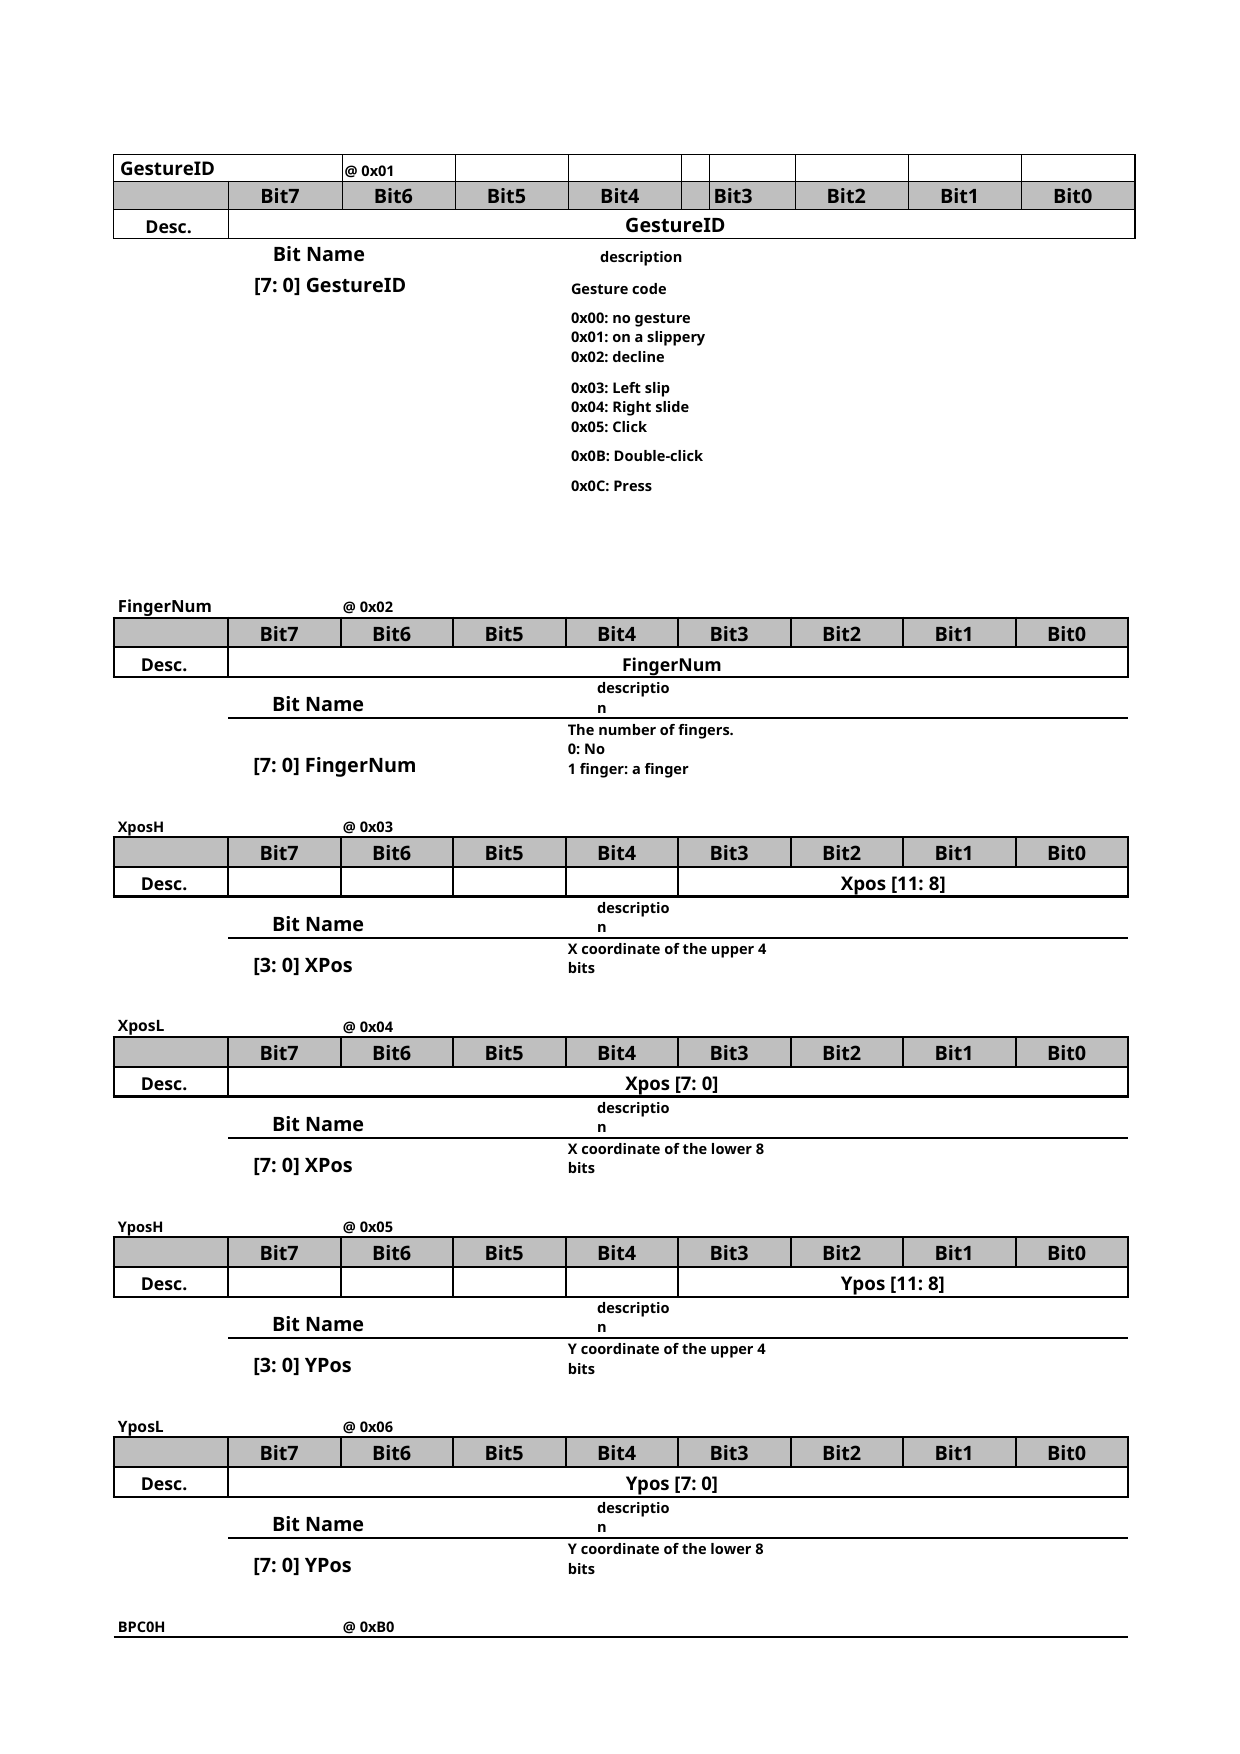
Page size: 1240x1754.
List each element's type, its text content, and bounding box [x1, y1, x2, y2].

table_cell Bit Name [228, 1298, 453, 1337]
table_cell [903, 939, 1016, 978]
table_header [791, 594, 903, 617]
table_cell [1016, 1378, 1128, 1436]
table_cell [1022, 436, 1135, 465]
table_cell @ 0x04 [341, 978, 453, 1036]
table_cell [566, 978, 678, 1036]
table_cell [682, 182, 709, 209]
table_cell Bit3 [710, 182, 795, 209]
table_cell 0x0C: Press [569, 465, 709, 496]
table_cell [795, 210, 908, 238]
table_cell [453, 678, 566, 717]
table_cell GestureID [569, 210, 795, 238]
table_cell [453, 1378, 566, 1436]
table_cell YposH [114, 1178, 341, 1236]
table_cell [903, 648, 1016, 676]
table_cell [709, 465, 795, 496]
table_cell Desc. [115, 1468, 227, 1496]
table_cell [791, 1298, 903, 1337]
table_header [566, 594, 678, 617]
table_cell [342, 210, 455, 238]
table_cell [114, 239, 229, 267]
table_cell [114, 366, 229, 397]
table_cell @ 0x05 [341, 1178, 453, 1236]
table_cell Bit7 [229, 619, 340, 646]
table_cell Bit5 [454, 838, 565, 866]
table_cell [903, 1378, 1016, 1436]
table_cell [453, 939, 566, 978]
table_cell XposH [114, 778, 341, 836]
table_cell Bit2 [792, 1238, 902, 1266]
table_cell [678, 898, 791, 937]
table_header @ 0x01 [343, 155, 455, 181]
table_cell [791, 1178, 903, 1236]
table_cell [455, 397, 569, 436]
table_cell [678, 1578, 791, 1636]
table_header GestureID [114, 155, 342, 181]
table_cell [909, 436, 1022, 465]
table_header [682, 155, 709, 181]
table_cell Bit6 [342, 1238, 452, 1266]
table_cell [679, 1268, 791, 1296]
table_cell [791, 1498, 903, 1537]
table_cell description [566, 1498, 678, 1537]
table_cell [791, 1098, 903, 1137]
table_cell [1022, 397, 1135, 436]
table_cell Bit6 [342, 1038, 452, 1066]
table_cell [903, 1098, 1016, 1137]
table_cell Bit4 [567, 1038, 677, 1066]
table_cell Desc. [114, 210, 228, 238]
table_cell [1016, 1498, 1128, 1537]
table_cell Bit0 [1017, 1238, 1127, 1266]
table_cell [453, 778, 566, 836]
table_cell [342, 465, 455, 496]
table_cell [1022, 366, 1135, 397]
table_cell Bit4 [567, 838, 677, 866]
table_cell [1022, 327, 1135, 366]
table_cell Xpos [11: 8] [791, 868, 1016, 895]
table_cell XposL [114, 978, 341, 1036]
table_cell Desc. [115, 1068, 227, 1095]
table_header [456, 155, 568, 181]
table_cell Bit4 [569, 182, 681, 209]
table_cell [1016, 778, 1128, 836]
table_cell Bit7 [229, 1238, 340, 1266]
table_cell [115, 619, 227, 646]
table_cell [678, 978, 791, 1036]
table_cell [795, 298, 908, 327]
table_cell Bit Name [229, 239, 455, 267]
table_header FingerNum [114, 594, 341, 617]
table_cell [1016, 648, 1127, 676]
table_cell [453, 1068, 566, 1095]
table_cell Bit7 [229, 1438, 340, 1466]
table_cell Desc. [115, 868, 227, 895]
table_cell Bit5 [454, 1438, 565, 1466]
table_header [1022, 155, 1134, 181]
table_cell [791, 778, 903, 836]
table_cell Gesture code [569, 267, 795, 298]
table_cell FingerNum [566, 648, 791, 676]
table_cell [114, 678, 228, 717]
table_header [1016, 594, 1128, 617]
table_cell [114, 1498, 228, 1537]
table_cell [453, 719, 566, 778]
table_cell [791, 978, 903, 1036]
table_cell [791, 1378, 903, 1436]
table_cell [7: 0] FingerNum [228, 719, 453, 778]
table_cell [791, 939, 903, 978]
table_cell [791, 1068, 903, 1095]
table_cell [229, 648, 341, 676]
table_cell 0x0B: Double-click [569, 436, 709, 465]
table_cell [229, 465, 342, 496]
table_cell [909, 366, 1022, 397]
table_cell [791, 1539, 903, 1578]
table_cell [1016, 1339, 1128, 1378]
table_cell [454, 868, 565, 895]
table_cell [1016, 719, 1128, 778]
table_cell [7: 0] GestureID [229, 267, 455, 298]
table_cell [229, 1468, 341, 1496]
table_cell [115, 1238, 227, 1266]
table_cell Bit3 [679, 1238, 790, 1266]
table_cell [567, 868, 677, 895]
table_cell [455, 327, 569, 366]
table_cell [795, 436, 908, 465]
table_cell [903, 1298, 1016, 1337]
table_cell [791, 648, 903, 676]
table_cell [454, 1268, 565, 1296]
table_cell [453, 1339, 566, 1378]
table_cell [7: 0] XPos [228, 1139, 453, 1178]
table_cell Bit3 [679, 838, 790, 866]
table_cell [114, 436, 229, 465]
table_cell [229, 298, 342, 327]
table_cell [903, 1139, 1016, 1178]
table_cell Bit2 [796, 182, 908, 209]
table_cell [3: 0] YPos [228, 1339, 453, 1378]
table_cell [453, 1539, 566, 1578]
table_cell Bit5 [454, 1038, 565, 1066]
table_cell [1016, 939, 1128, 978]
table_cell 0x03: Left slip [569, 366, 709, 397]
table_cell Bit1 [909, 182, 1021, 209]
table_cell Desc. [115, 648, 227, 676]
table_cell [903, 719, 1016, 778]
table_cell Bit2 [792, 1438, 902, 1466]
table_cell Bit2 [792, 1038, 902, 1066]
table_cell Bit6 [342, 838, 452, 866]
table_cell [453, 898, 566, 937]
table_cell [229, 1268, 340, 1296]
table_cell [909, 465, 1022, 496]
table_cell Bit Name [228, 678, 453, 717]
table_cell 0x00: no gesture [569, 298, 709, 327]
table_cell [678, 678, 791, 717]
table_header [678, 594, 791, 617]
table_cell [453, 1298, 566, 1337]
table_cell Bit0 [1017, 838, 1127, 866]
table_cell [795, 327, 908, 366]
table_cell Ypos [11: 8] [791, 1268, 1016, 1296]
table_cell [453, 1468, 566, 1496]
table_cell [1022, 298, 1135, 327]
table_cell Bit3 [679, 619, 790, 646]
table_cell [566, 1378, 678, 1436]
table_cell [1016, 1068, 1127, 1095]
table_cell [909, 267, 1022, 298]
table_cell Y coordinate of the upper 4 bits [566, 1339, 791, 1378]
table_cell [342, 868, 452, 895]
table_cell [114, 717, 228, 778]
table_cell [455, 366, 569, 397]
table_cell [1016, 1178, 1128, 1236]
table_cell [709, 239, 795, 267]
table_cell Bit4 [567, 619, 677, 646]
table_cell [229, 366, 342, 397]
table_cell Bit5 [454, 619, 565, 646]
table_cell [7: 0] YPos [228, 1539, 453, 1578]
table_cell [114, 1537, 228, 1578]
table_cell [1016, 868, 1127, 895]
table_cell [1016, 1539, 1128, 1578]
table_cell [903, 898, 1016, 937]
table_cell [791, 1139, 903, 1178]
table_cell [455, 465, 569, 496]
table_cell [678, 778, 791, 836]
table_cell [115, 838, 227, 866]
table_cell [342, 327, 455, 366]
table_cell [903, 1498, 1016, 1537]
table_cell Ypos [7: 0] [566, 1468, 791, 1496]
table_cell [909, 327, 1022, 366]
table_cell [795, 239, 908, 267]
table_cell [342, 397, 455, 436]
table_cell Bit3 [679, 1038, 790, 1066]
table_cell [1016, 1468, 1127, 1496]
table_cell [909, 239, 1022, 267]
table_cell Bit4 [567, 1438, 677, 1466]
table_cell [114, 327, 229, 366]
table_cell [566, 1178, 678, 1236]
table_cell [709, 436, 795, 465]
table_cell [114, 898, 228, 937]
table_cell Bit0 [1017, 1438, 1127, 1466]
table_cell [453, 1578, 566, 1636]
table_cell [455, 436, 569, 465]
table_cell Bit1 [904, 1038, 1015, 1066]
table_cell Bit Name [228, 1098, 453, 1137]
table_cell Bit3 [679, 1438, 790, 1466]
table_cell [114, 182, 228, 209]
table_cell [114, 937, 228, 978]
table_cell [566, 1578, 678, 1636]
table_cell [453, 1498, 566, 1537]
table_cell [903, 778, 1016, 836]
table_cell Bit7 [229, 838, 340, 866]
table_cell Bit0 [1017, 619, 1127, 646]
table_cell [903, 1539, 1016, 1578]
table_cell [342, 436, 455, 465]
table_cell Bit1 [904, 1438, 1015, 1466]
table_cell [709, 298, 795, 327]
table_cell [3: 0] XPos [228, 939, 453, 978]
table_cell [229, 1068, 341, 1095]
table_cell [229, 397, 342, 436]
table_cell Bit5 [456, 182, 568, 209]
table_cell [453, 1098, 566, 1137]
table_cell [455, 210, 569, 238]
table_cell [455, 298, 569, 327]
table_cell [679, 868, 791, 895]
table_cell [795, 366, 908, 397]
table_cell [1022, 210, 1134, 238]
table_cell [341, 1068, 453, 1095]
table_cell [114, 298, 229, 327]
table_cell description [566, 1098, 678, 1137]
table_cell [903, 1178, 1016, 1236]
table_cell [903, 1339, 1016, 1378]
table_cell [1016, 978, 1128, 1036]
table_cell description [569, 239, 709, 267]
table_cell [229, 436, 342, 465]
table_cell [114, 1137, 228, 1178]
table_cell Xpos [7: 0] [566, 1068, 791, 1095]
table_cell [455, 267, 569, 298]
table_header [453, 594, 566, 617]
table_cell Bit1 [904, 619, 1015, 646]
table_cell [453, 648, 566, 676]
table_header @ 0x02 [341, 594, 453, 617]
table_cell [1016, 1298, 1128, 1337]
table_cell BPC0H [114, 1578, 341, 1636]
table_cell [342, 366, 455, 397]
table_cell X coordinate of the lower 8 bits [566, 1139, 791, 1178]
table_cell [1016, 1578, 1128, 1636]
table_cell @ 0x06 [341, 1378, 453, 1436]
table_cell [678, 1298, 791, 1337]
table_cell [678, 1098, 791, 1137]
table_cell [795, 397, 908, 436]
table_cell Bit0 [1022, 182, 1134, 209]
table_cell [115, 1438, 227, 1466]
table_cell The number of fingers. 0: No 1 finger: a finger [566, 719, 903, 778]
table_cell [114, 397, 229, 436]
table_cell description [566, 678, 678, 717]
table_cell [903, 678, 1016, 717]
table_cell [114, 1337, 228, 1378]
table_cell Y coordinate of the lower 8 bits [566, 1539, 791, 1578]
table_cell [903, 1068, 1016, 1095]
table_cell [903, 1468, 1016, 1496]
table_cell [791, 1578, 903, 1636]
table_cell 0x01: on a slippery 0x02: decline [569, 327, 795, 366]
table_cell [453, 1139, 566, 1178]
table_header [903, 594, 1016, 617]
table_cell [567, 1268, 677, 1296]
table_cell X coordinate of the upper 4 bits [566, 939, 791, 978]
table_cell Bit0 [1017, 1038, 1127, 1066]
table_cell [229, 327, 342, 366]
table_cell [1016, 898, 1128, 937]
table_cell [678, 1178, 791, 1236]
table_cell [1016, 1139, 1128, 1178]
table_header [909, 155, 1021, 181]
table_cell [791, 678, 903, 717]
table_cell Bit4 [567, 1238, 677, 1266]
table_cell Bit1 [904, 838, 1015, 866]
table_cell [903, 978, 1016, 1036]
table_cell Bit6 [342, 619, 452, 646]
table_cell Desc. [115, 1268, 227, 1296]
table_cell Bit7 [229, 1038, 340, 1066]
table_cell [909, 210, 1022, 238]
table_cell 0x04: Right slide 0x05: Click [569, 397, 795, 436]
table_cell [342, 1268, 452, 1296]
table_cell Bit6 [342, 1438, 452, 1466]
table_cell Bit Name [228, 1498, 453, 1537]
table_cell [795, 267, 908, 298]
table_cell Bit5 [454, 1238, 565, 1266]
table_cell Bit Name [228, 898, 453, 937]
table_cell [453, 1178, 566, 1236]
table_cell [909, 397, 1022, 436]
table_cell [791, 1339, 903, 1378]
table_cell [1022, 465, 1135, 496]
table_cell [795, 465, 908, 496]
table_cell [709, 366, 795, 397]
table_cell description [566, 1298, 678, 1337]
table_cell [903, 1578, 1016, 1636]
table_cell @ 0xB0 [341, 1578, 453, 1636]
table_cell Bit1 [904, 1238, 1015, 1266]
table_cell Bit7 [229, 182, 342, 209]
table_cell [1016, 1098, 1128, 1137]
table_cell [114, 1098, 228, 1137]
table_cell [791, 1468, 903, 1496]
table_cell [341, 648, 453, 676]
table_cell description [566, 898, 678, 937]
table_cell Bit6 [343, 182, 455, 209]
table_cell Bit2 [792, 619, 902, 646]
table_cell @ 0x03 [341, 778, 453, 836]
table_cell [1022, 239, 1135, 267]
table_cell [114, 465, 229, 496]
table_cell [342, 298, 455, 327]
table_cell [455, 239, 569, 267]
table_header [710, 155, 795, 181]
table_cell Bit2 [792, 838, 902, 866]
table_header [796, 155, 908, 181]
table_cell [229, 868, 340, 895]
table_header [569, 155, 681, 181]
table_cell [1022, 267, 1135, 298]
table_cell [678, 1498, 791, 1537]
table_cell [341, 1468, 453, 1496]
table_cell [453, 978, 566, 1036]
table_cell [229, 210, 342, 238]
table_cell YposL [114, 1378, 341, 1436]
table_cell [791, 898, 903, 937]
table_cell [114, 267, 229, 298]
table_cell [566, 778, 678, 836]
table_cell [115, 1038, 227, 1066]
table_cell [114, 1298, 228, 1337]
table_cell [678, 1378, 791, 1436]
table_cell [1016, 1268, 1127, 1296]
table_cell [1016, 678, 1128, 717]
table_cell [909, 298, 1022, 327]
